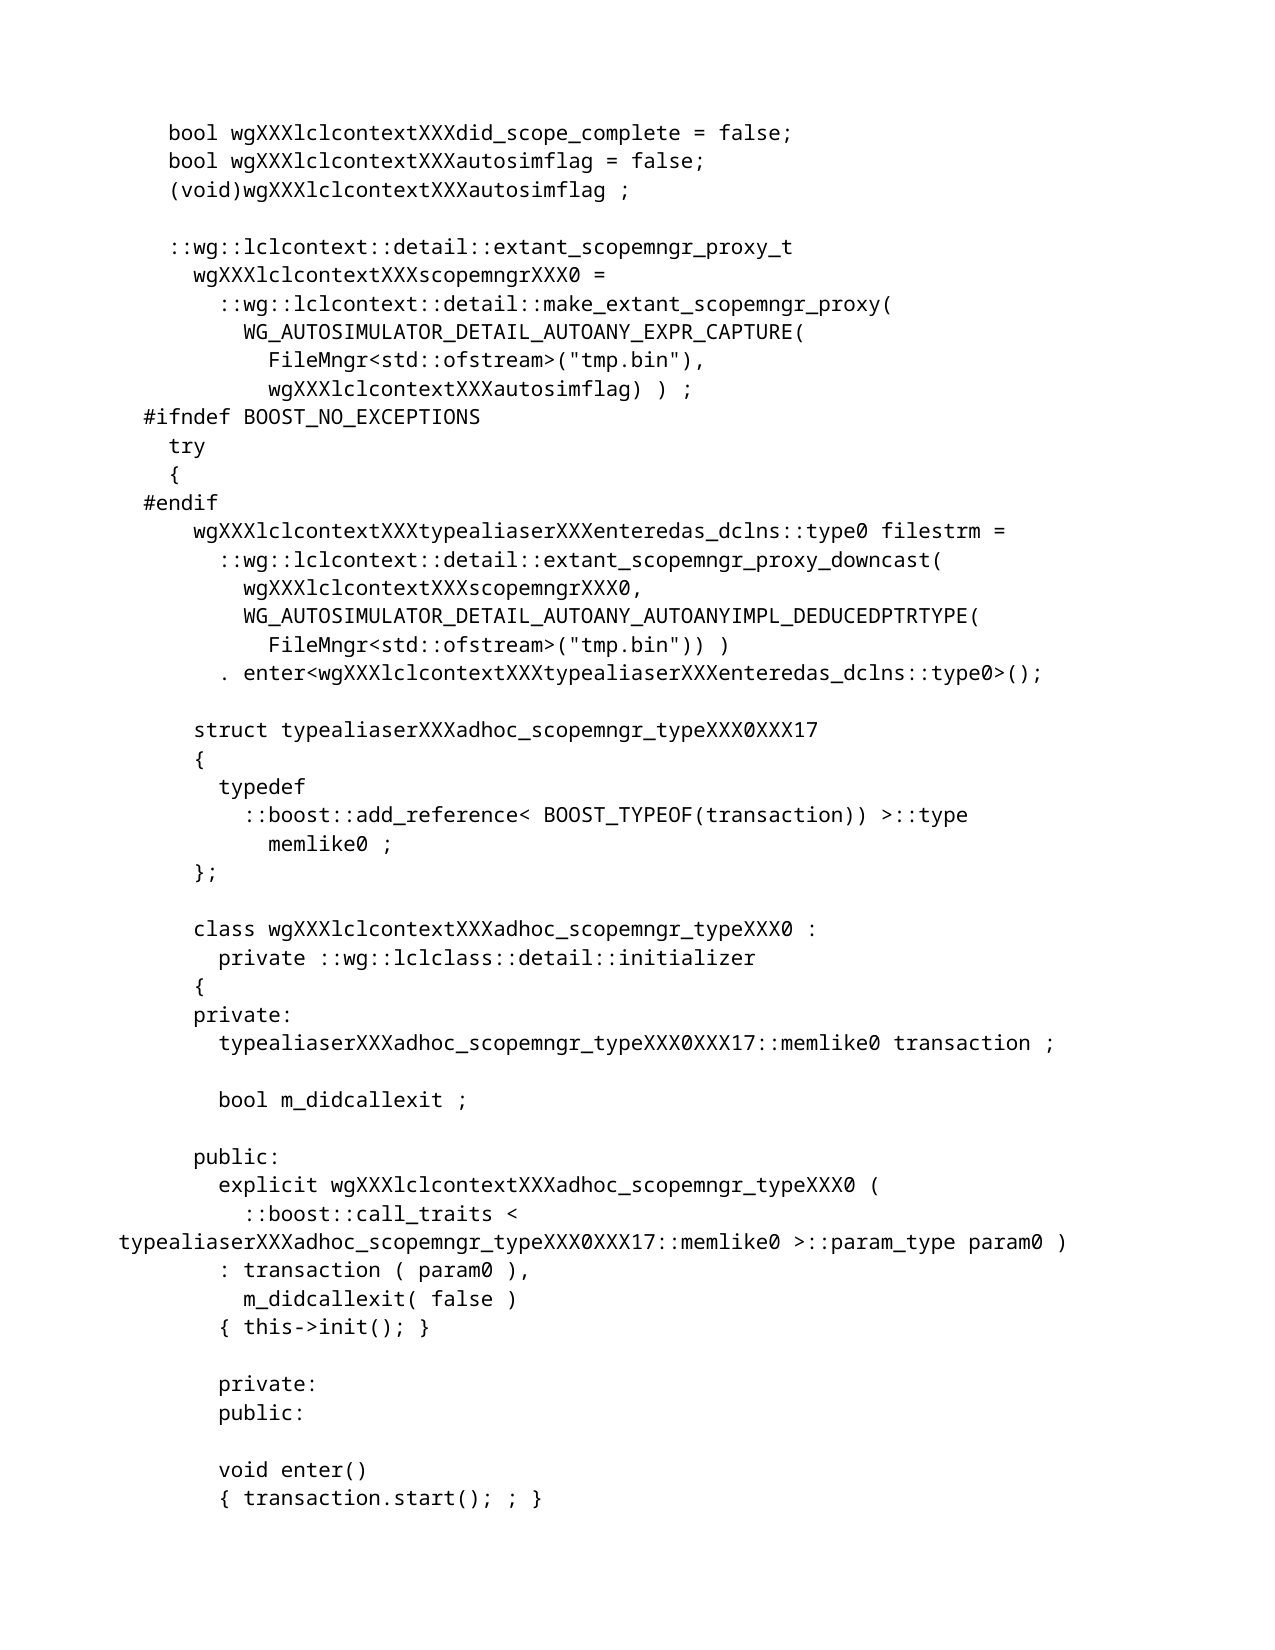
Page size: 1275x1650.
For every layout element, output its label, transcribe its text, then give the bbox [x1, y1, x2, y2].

text bool wgXXXlclcontextXXXdid_scope_complete = false; bool wgXXXlclcontextXXXautosimflag = false; (void)wgXXXlclcontextXXXautosimflag ; ::wg::lclcontext::detail::extant_scopemngr_proxy_t wgXXXlclcontextXXXscopemngrXXX0 = ::wg::lclcontext::detail::make_extant_scopemngr_proxy( WG_AUTOSIMULATOR_DETAIL_AUTOANY_EXPR_CAPTURE( FileMngr<std::ofstream>("tmp.bin"), wgXXXlclcontextXXXautosimflag) ) ; #ifndef BOOST_NO_EXCEPTIONS try { #endif wgXXXlclcontextXXXtypealiaserXXXenteredas_dclns::type0 filestrm = ::wg::lclcontext::detail::extant_scopemngr_proxy_downcast( wgXXXlclcontextXXXscopemngrXXX0, WG_AUTOSIMULATOR_DETAIL_AUTOANY_AUTOANYIMPL_DEDUCEDPTRTYPE( FileMngr<std::ofstream>("tmp.bin")) ) . enter<wgXXXlclcontextXXXtypealiaserXXXenteredas_dclns::type0>(); struct typealiaserXXXadhoc_scopemngr_typeXXX0XXX17 { typedef ::boost::add_reference< BOOST_TYPEOF(transaction)) >::type memlike0 ; }; class wgXXXlclcontextXXXadhoc_scopemngr_typeXXX0 : private ::wg::lclclass::detail::initializer { private: typealiaserXXXadhoc_scopemngr_typeXXX0XXX17::memlike0 transaction ; bool m_didcallexit ; public: explicit wgXXXlclcontextXXXadhoc_scopemngr_typeXXX0 ( ::boost::call_traits < typealiaserXXXadhoc_scopemngr_typeXXX0XXX17::memlike0 >::param_type param0 ) : transaction ( param0 ), m_didcallexit( false ) { this->init(); } private: public: void enter() { transaction.start(); ; } [118, 118, 1157, 1512]
